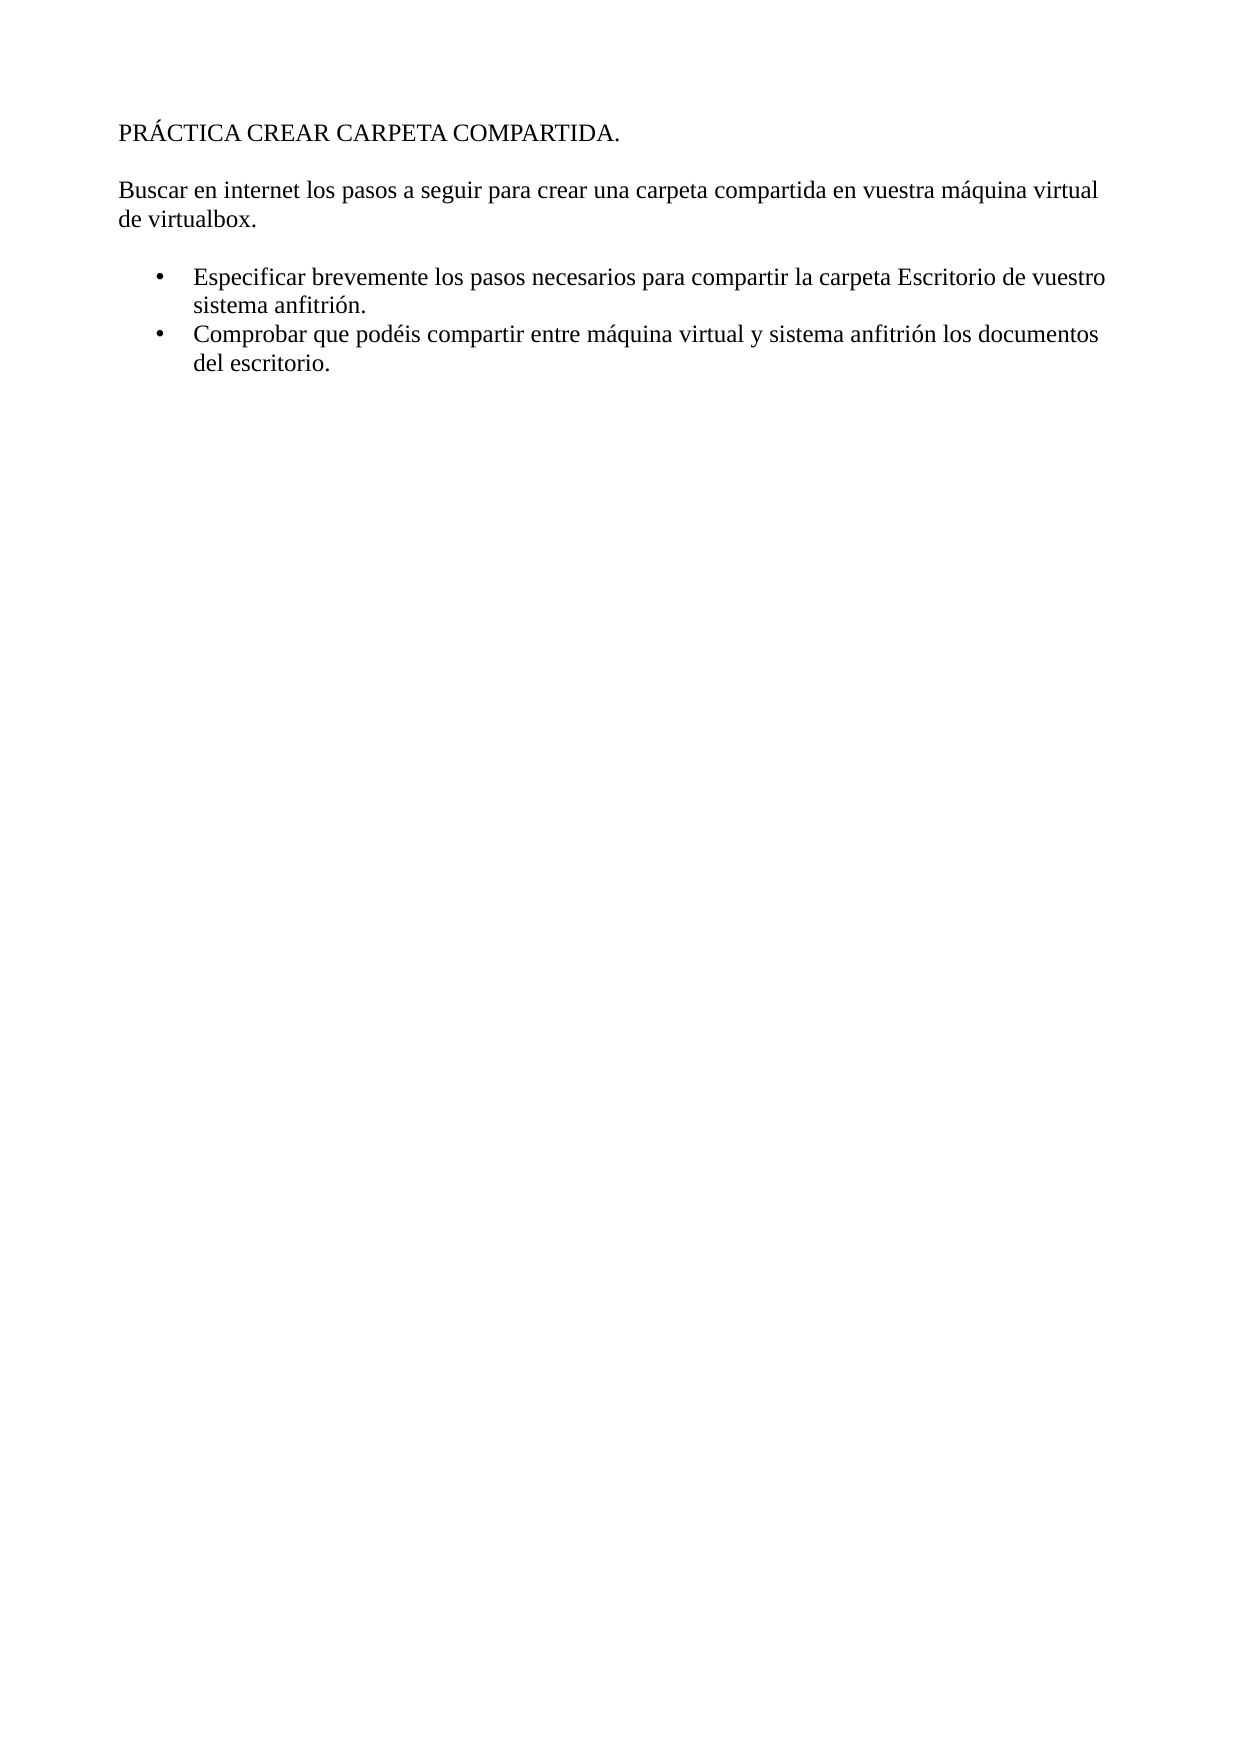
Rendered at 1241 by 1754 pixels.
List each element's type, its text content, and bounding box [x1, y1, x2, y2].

list Especificar brevemente los pasos necesarios para compartir la carpeta Escritorio de vuestro sistema anfitrión. [156, 262, 1122, 319]
text Buscar en internet los pasos a seguir para crear una carpeta compartida en vuestra máquina virtual de virtualbox. [118, 176, 1122, 233]
list Comprobar que podéis compartir entre máquina virtual y sistema anfitrión los documentos del escritorio. [156, 319, 1122, 377]
text PRÁCTICA CREAR CARPETA COMPARTIDA. [118, 118, 1122, 147]
